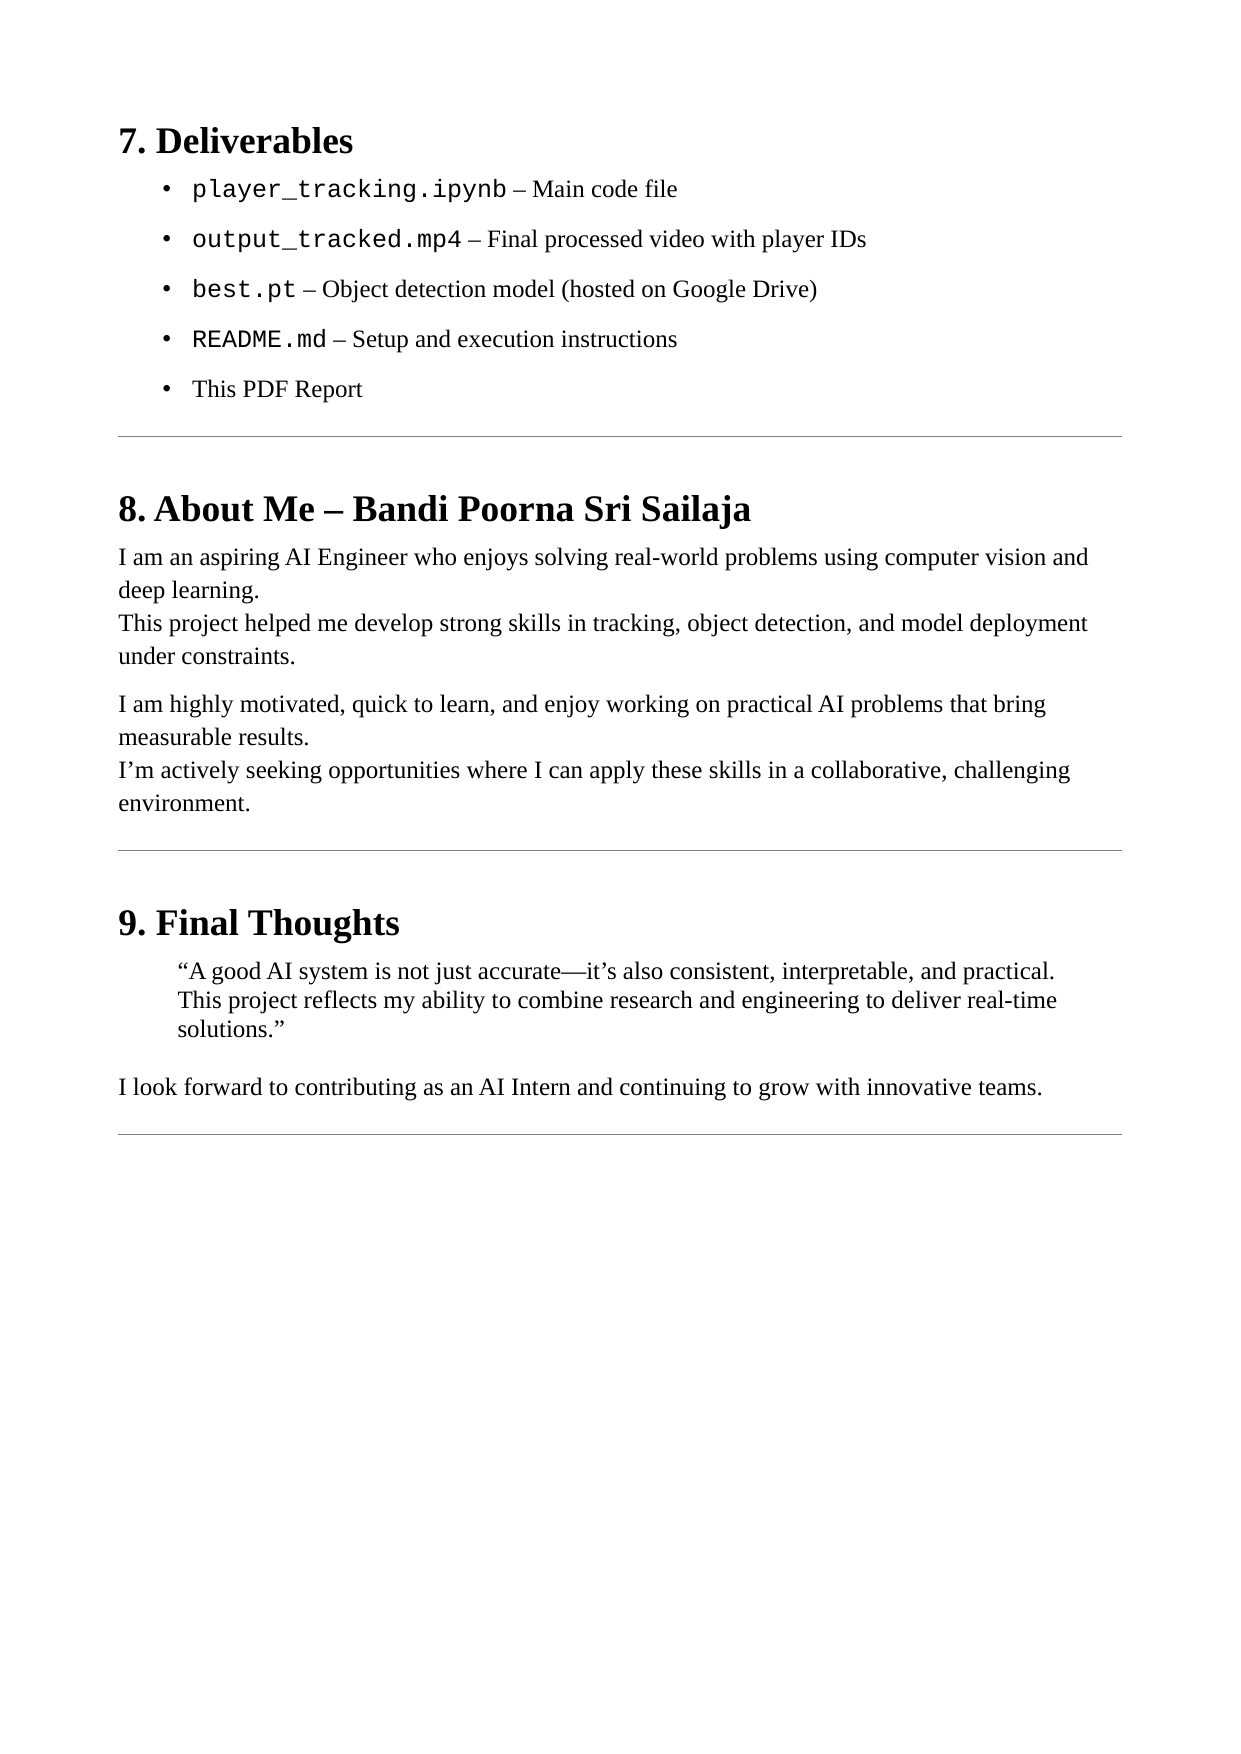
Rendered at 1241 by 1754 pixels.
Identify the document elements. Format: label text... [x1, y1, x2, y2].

list output_tracked.mp4 – Final processed video with player IDs [162, 224, 1122, 254]
text I am highly motivated, quick to learn, and enjoy working on practical AI problems that bring measurable results. I’m actively seeking opportunities where I can apply these skills in a collaborative, challenging environment. [118, 689, 1122, 817]
text “A good AI system is not just accurate—it’s also consistent, interpretable, and practical. This project reflects my ability to combine research and engineering to deliver real-time solutions.” [177, 956, 1063, 1042]
subtitle 7. Deliverables [118, 118, 1122, 161]
subtitle 8. About Me – Bandi Poorna Sri Sailaja [118, 486, 1122, 529]
text I look forward to contributing as an AI Intern and continuing to grow with innovative teams. [118, 1072, 1122, 1101]
list best.pt – Object detection model (hosted on Google Drive) [162, 274, 1122, 304]
list This PDF Report [162, 374, 1122, 402]
subtitle 9. Final Thoughts [118, 901, 1122, 944]
list player_tracking.ipynb – Main code file [162, 174, 1122, 204]
text I am an aspiring AI Engineer who enjoys solving real-world problems using computer vision and deep learning. This project helped me develop strong skills in tracking, object detection, and model deployment under constraints. [118, 542, 1122, 670]
list README.md – Setup and execution instructions [162, 324, 1122, 354]
